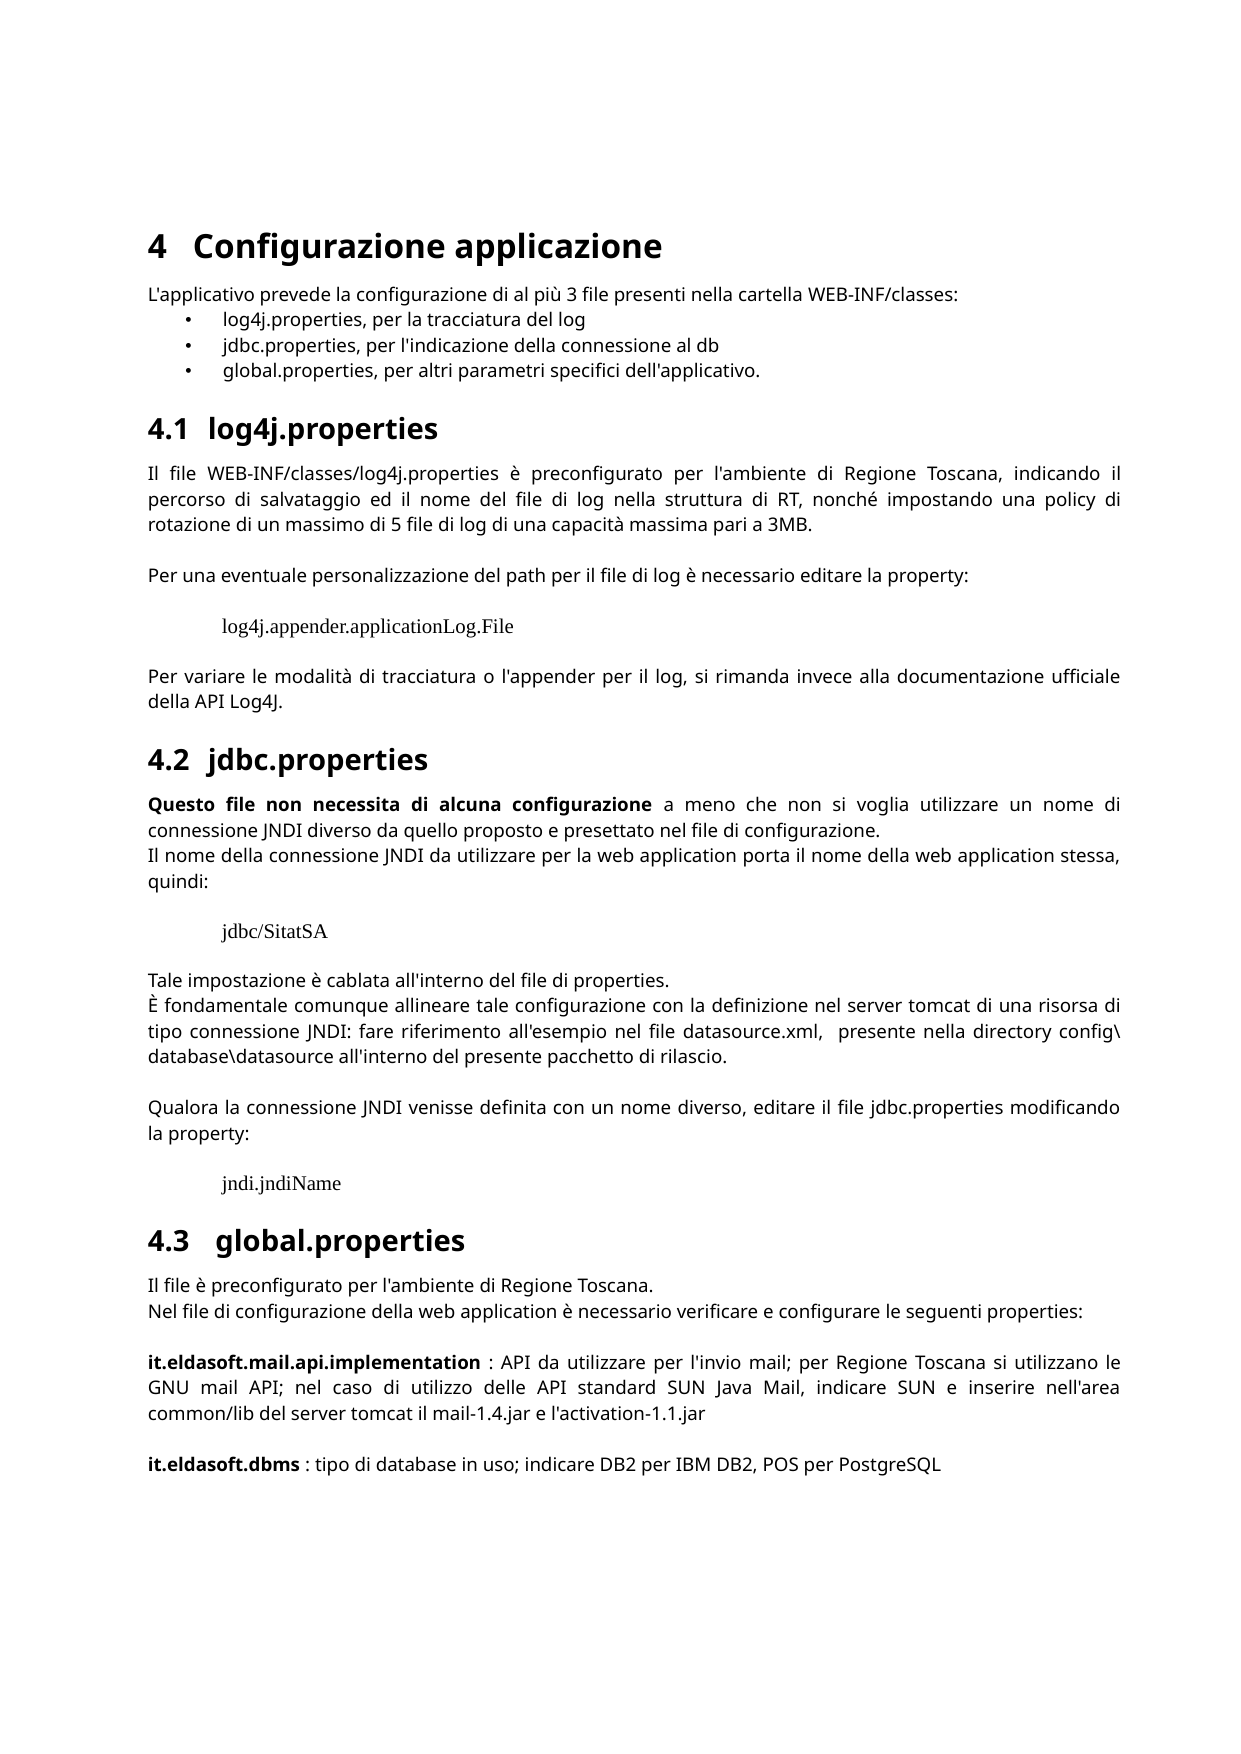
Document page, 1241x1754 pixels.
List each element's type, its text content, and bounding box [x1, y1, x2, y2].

text Il file è preconfigurato per l'ambiente di Regione Toscana. [148, 1272, 1122, 1298]
list global.properties, per altri parametri specifici dell'applicativo. [185, 358, 1122, 383]
text Nel file di configurazione della web application è necessario verificare e configurare le seguenti properties: [148, 1298, 1122, 1323]
text Qualora la connessione JNDI venisse definita con un nome diverso, editare il file jdbc.properties modificando la property: [148, 1095, 1122, 1146]
text Il nome della connessione JNDI da utilizzare per la web application porta il nome della web application stessa, quindi: [148, 842, 1122, 893]
text it.eldasoft.mail.api.implementation : API da utilizzare per l'invio mail; per Regione Toscana si utilizzano le GNU mail API; nel caso di utilizzo delle API standard SUN Java Mail, indicare SUN e inserire nell'area common/lib del server tomcat il mail-1.4.jar e l'activation-1.1.jar [148, 1349, 1122, 1426]
subtitle log4j.properties [148, 408, 1122, 448]
text Questo file non necessita di alcuna configurazione a meno che non si voglia utilizzare un nome di connessione JNDI diverso da quello proposto e presettato nel file di configurazione. [148, 791, 1122, 842]
text log4j.appender.applicationLog.File [222, 613, 1122, 638]
text L'applicativo prevede la configurazione di al più 3 file presenti nella cartella WEB-INF/classes: [148, 281, 1122, 307]
subtitle global.properties [148, 1220, 1122, 1260]
text jdbc/SitatSA [222, 919, 1122, 943]
text jndi.jndiName [222, 1171, 1122, 1195]
text Per variare le modalità di tracciatura o l'appender per il log, si rimanda invece alla documentazione ufficiale della API Log4J. [148, 663, 1122, 714]
text Tale impostazione è cablata all'interno del file di properties. [148, 967, 1122, 993]
subtitle Configurazione applicazione [148, 223, 1122, 269]
list log4j.properties, per la tracciatura del log [185, 307, 1122, 332]
list jdbc.properties, per l'indicazione della connessione al db [185, 332, 1122, 358]
subtitle jdbc.properties [148, 739, 1122, 779]
text it.eldasoft.dbms : tipo di database in uso; indicare DB2 per IBM DB2, POS per PostgreSQL [148, 1451, 1122, 1477]
text Il file WEB-INF/classes/log4j.properties è preconfigurato per l'ambiente di Regione Toscana, indicando il percorso di salvataggio ed il nome del file di log nella struttura di RT, nonché impostando una policy di rotazione di un massimo di 5 file di log di una capacità massima pari a 3MB. [148, 460, 1122, 537]
text Per una eventuale personalizzazione del path per il file di log è necessario editare la property: [148, 562, 1122, 588]
text È fondamentale comunque allineare tale configurazione con la definizione nel server tomcat di una risorsa di tipo connessione JNDI: fare riferimento all'esempio nel file datasource.xml, presente nella directory config\database\datasource all'interno del presente pacchetto di rilascio. [148, 993, 1122, 1069]
